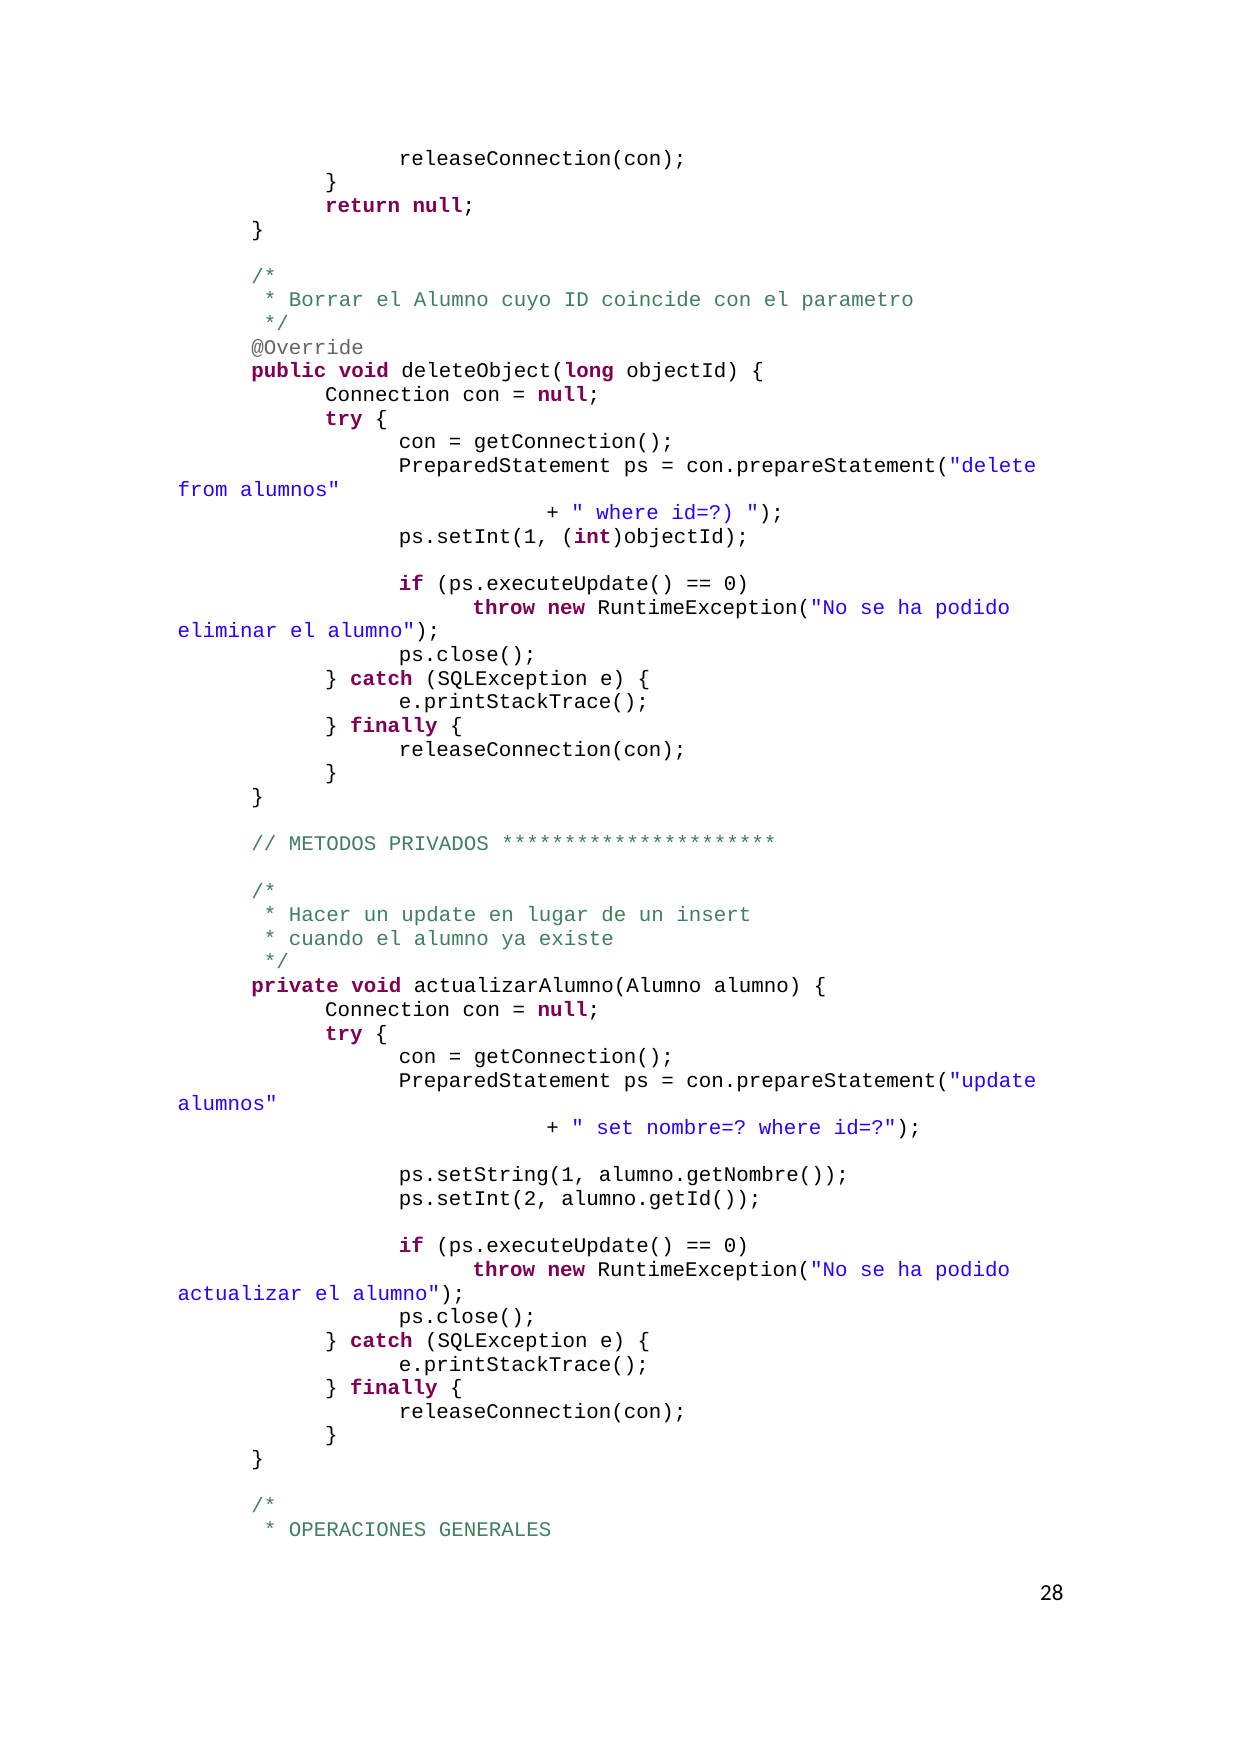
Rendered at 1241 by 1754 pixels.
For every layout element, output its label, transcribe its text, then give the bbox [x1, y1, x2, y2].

text ps.setString(1, alumno.getNombre()); [177, 1164, 1063, 1188]
text } finally { [177, 715, 1063, 739]
text * Hacer un update en lugar de un insert [177, 904, 1063, 928]
text throw new RuntimeException("No se ha podido actualizar el alumno"); [177, 1259, 1063, 1306]
text } [177, 171, 1063, 195]
text con = getConnection(); [177, 1046, 1063, 1070]
text } [177, 1424, 1063, 1448]
text } catch (SQLException e) { [177, 1330, 1063, 1353]
text releaseConnection(con); [177, 148, 1063, 171]
text ps.setInt(1, (int)objectId); [177, 526, 1063, 573]
text /* [177, 881, 1063, 904]
text } [177, 762, 1063, 786]
text /* [177, 1495, 1063, 1519]
text } [177, 218, 1063, 242]
text * cuando el alumno ya existe [177, 928, 1063, 952]
text public void deleteObject(long objectId) { [177, 360, 1063, 384]
text e.printStackTrace(); [177, 1353, 1063, 1377]
text * OPERACIONES GENERALES [177, 1519, 1063, 1543]
text PreparedStatement ps = con.prepareStatement("update alumnos" [177, 1070, 1063, 1117]
text throw new RuntimeException("No se ha podido eliminar el alumno"); [177, 597, 1063, 644]
text } [177, 786, 1063, 810]
text } catch (SQLException e) { [177, 668, 1063, 691]
text Connection con = null; [177, 999, 1063, 1022]
text /* [177, 266, 1063, 289]
text + " where id=?) "); [177, 502, 1063, 526]
text */ [177, 952, 1063, 975]
text } [177, 1448, 1063, 1472]
text // METODOS PRIVADOS ********************** [177, 833, 1063, 857]
text con = getConnection(); [177, 431, 1063, 455]
text } finally { [177, 1377, 1063, 1401]
text ps.close(); [177, 1306, 1063, 1330]
text try { [177, 1022, 1063, 1046]
text private void actualizarAlumno(Alumno alumno) { [177, 975, 1063, 999]
text releaseConnection(con); [177, 739, 1063, 762]
text ps.setInt(2, alumno.getId()); [177, 1188, 1063, 1235]
text @Override [177, 337, 1063, 360]
text if (ps.executeUpdate() == 0) [177, 1235, 1063, 1259]
text releaseConnection(con); [177, 1401, 1063, 1424]
text PreparedStatement ps = con.prepareStatement("delete from alumnos" [177, 455, 1063, 502]
text Connection con = null; [177, 384, 1063, 408]
text */ [177, 313, 1063, 337]
text e.printStackTrace(); [177, 691, 1063, 715]
text + " set nombre=? where id=?"); [177, 1117, 1063, 1164]
text try { [177, 408, 1063, 431]
text return null; [177, 195, 1063, 218]
text * Borrar el Alumno cuyo ID coincide con el parametro [177, 289, 1063, 313]
text if (ps.executeUpdate() == 0) [177, 573, 1063, 597]
text ps.close(); [177, 644, 1063, 668]
